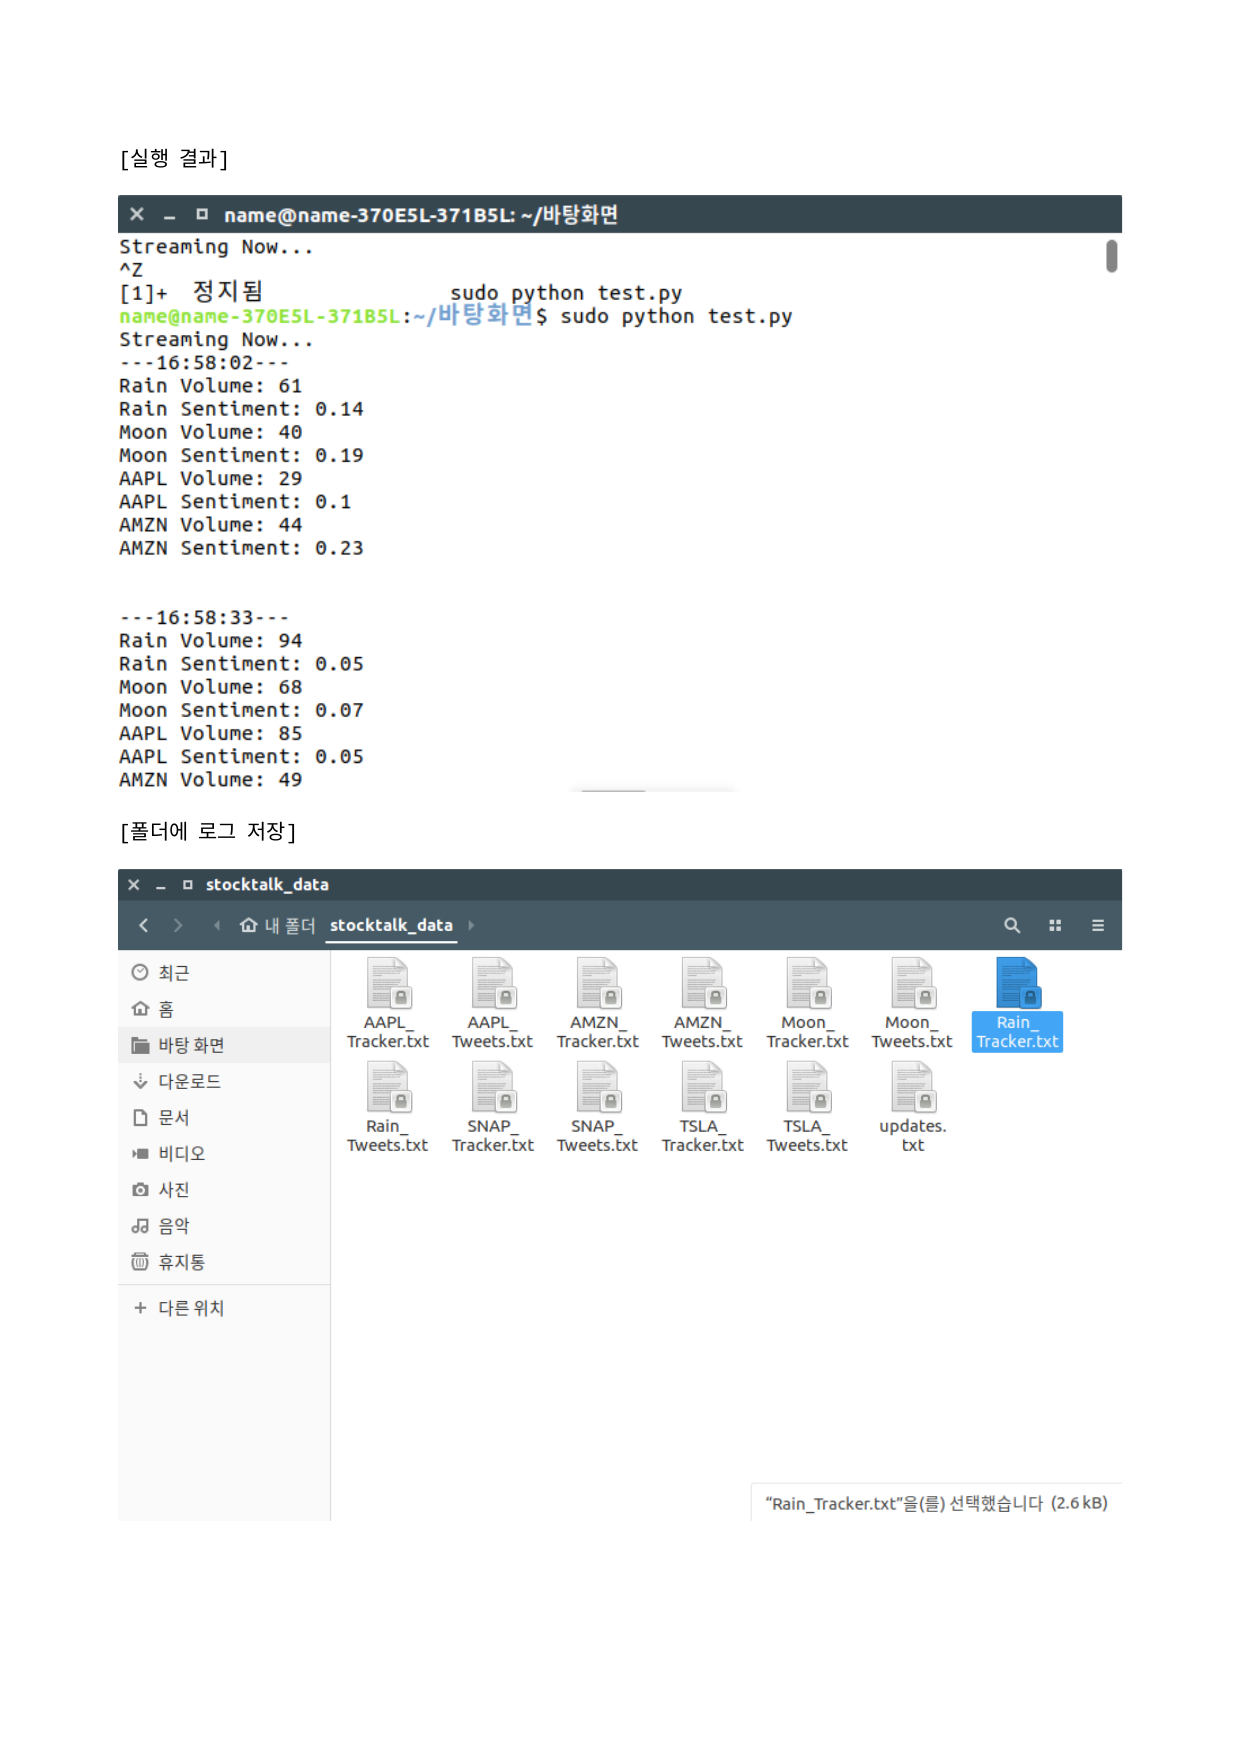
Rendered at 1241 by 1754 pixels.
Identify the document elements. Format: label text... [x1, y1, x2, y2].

picture [118, 195, 1123, 792]
text [실행 결과] [118, 142, 1122, 172]
text [폴더에 로그 저장] [118, 815, 1122, 846]
picture [118, 869, 1123, 1521]
